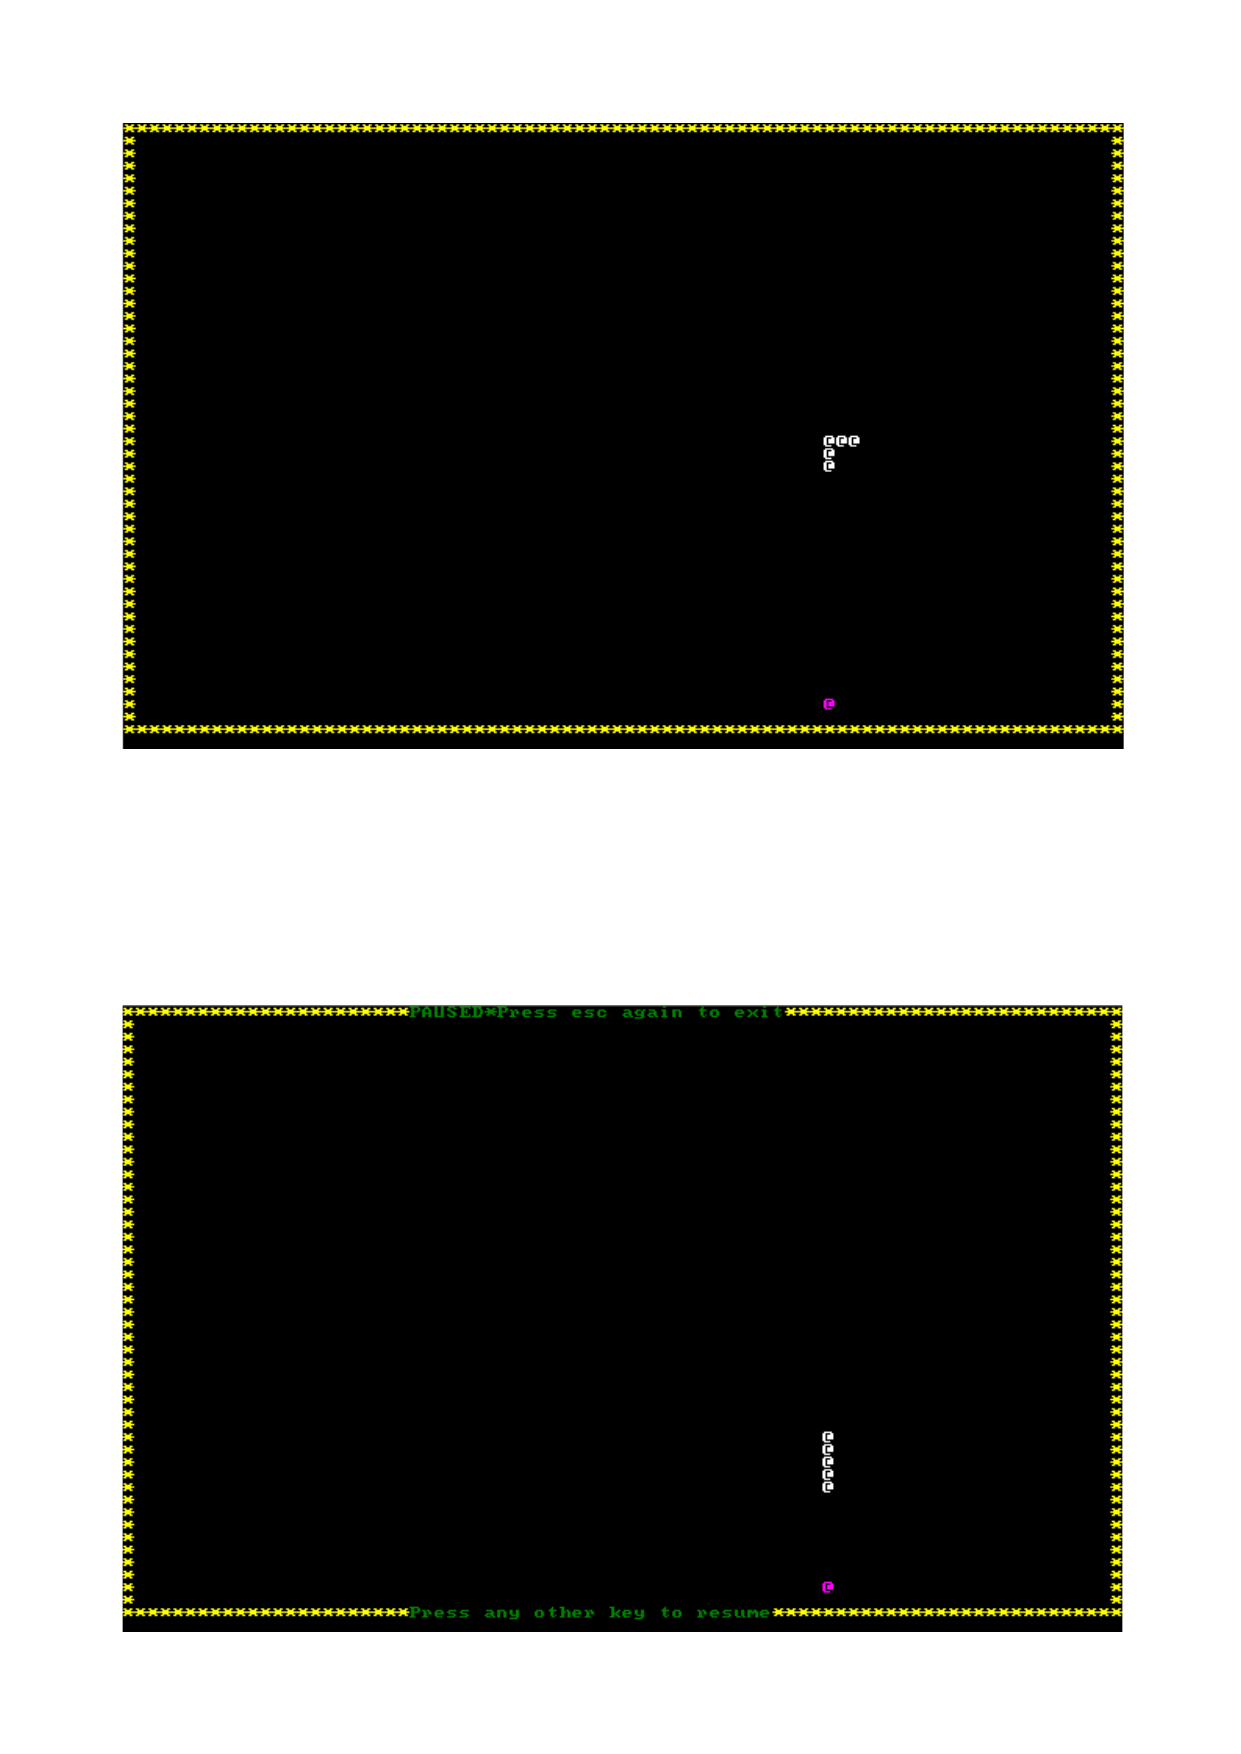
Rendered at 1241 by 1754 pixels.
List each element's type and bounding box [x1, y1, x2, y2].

picture [122, 123, 1124, 749]
picture [122, 1005, 1123, 1632]
